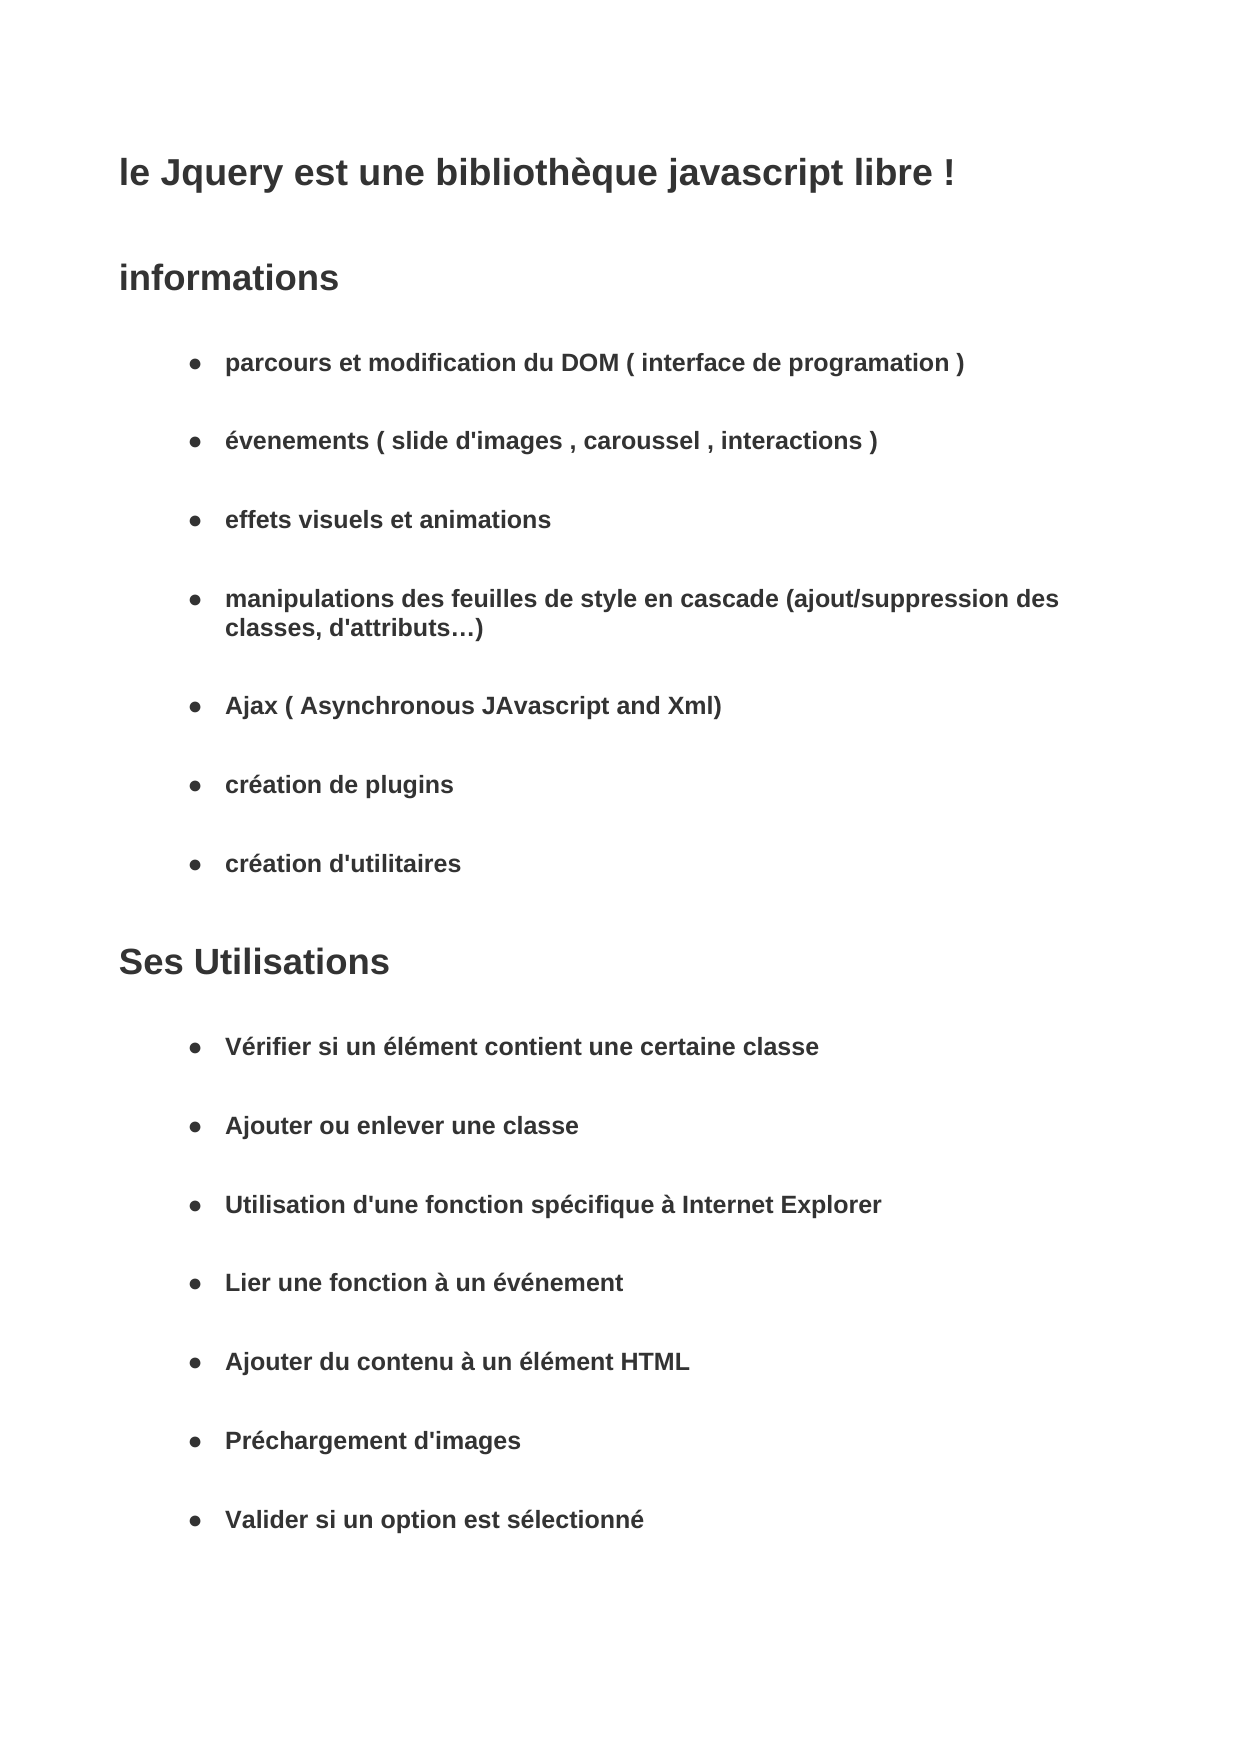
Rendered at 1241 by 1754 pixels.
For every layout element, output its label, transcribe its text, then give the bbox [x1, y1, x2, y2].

list parcours et modification du DOM ( interface de programation ) [225, 348, 1090, 376]
subtitle informations [119, 256, 1090, 298]
list Lier une fonction à un événement [225, 1268, 1090, 1297]
list Ajouter ou enlever une classe [225, 1111, 1090, 1139]
list Vérifier si un élément contient une certaine classe [225, 1032, 1090, 1061]
subtitle Ses Utilisations [119, 940, 1090, 982]
list création de plugins [225, 770, 1090, 799]
list Préchargement d'images [225, 1426, 1090, 1454]
list Ajouter du contenu à un élément HTML [225, 1347, 1090, 1376]
list Utilisation d'une fonction spécifique à Internet Explorer [187, 1189, 1090, 1218]
list évenements ( slide d'images , caroussel , interactions ) [225, 426, 1090, 455]
list Valider si un option est sélectionné [187, 1504, 1090, 1533]
list création d'utilitaires [225, 849, 1090, 878]
list Ajax ( Asynchronous JAvascript and Xml) [225, 691, 1090, 720]
list effets visuels et animations [225, 505, 1090, 534]
subtitle le Jquery est une bibliothèque javascript libre ! [119, 150, 1090, 193]
list manipulations des feuilles de style en cascade (ajout/suppression des classes, d'attributs…) [187, 584, 1090, 641]
